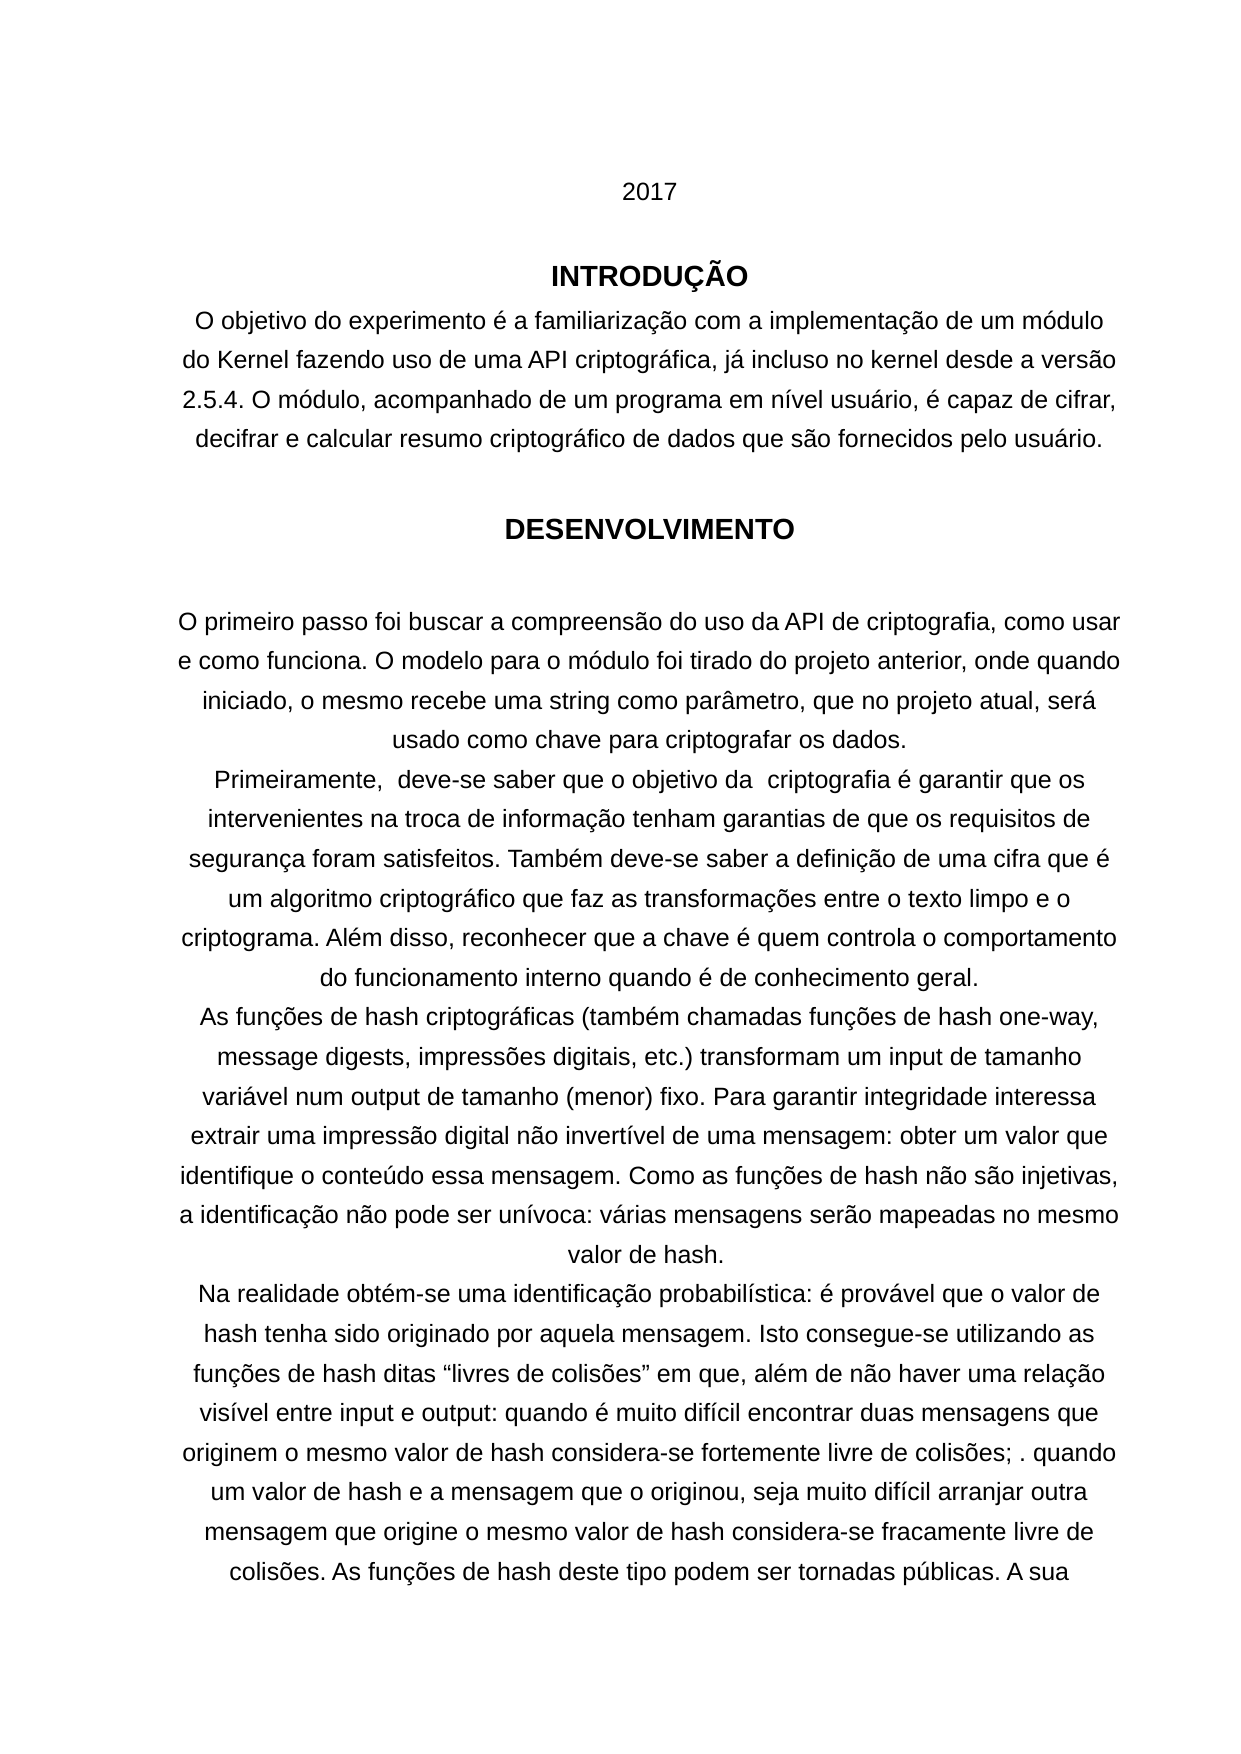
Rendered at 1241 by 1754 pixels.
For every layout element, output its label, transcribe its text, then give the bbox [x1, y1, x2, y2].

text DESENVOLVIMENTO [177, 512, 1122, 546]
text INTRODUÇÃO [177, 259, 1122, 293]
text Primeiramente, deve-se saber que o objetivo da criptografia é garantir que os intervenientes na troca de informação tenham garantias de que os requisitos de segurança foram satisfeitos. Também deve-se saber a definição de uma cifra que é um algoritmo criptográfico que faz as transformações entre o texto limpo e o criptograma. Além disso, reconhecer que a chave é quem controla o comportamento do funcionamento interno quando é de conhecimento geral. [177, 765, 1122, 992]
text 2017 [177, 177, 1122, 206]
text Na realidade obtém-se uma identificação probabilística: é provável que o valor de hash tenha sido originado por aquela mensagem. Isto consegue-se utilizando as funções de hash ditas “livres de colisões” em que, além de não haver uma relação visível entre input e output: quando é muito difícil encontrar duas mensagens que originem o mesmo valor de hash considera-se fortemente livre de colisões; . quando um valor de hash e a mensagem que o originou, seja muito difícil arranjar outra mensagem que origine o mesmo valor de hash considera-se fracamente livre de colisões. As funções de hash deste tipo podem ser tornadas públicas. A sua [177, 1279, 1122, 1585]
text As funções de hash criptográficas (também chamadas funções de hash one-way, message digests, impressões digitais, etc.) transformam um input de tamanho variável num output de tamanho (menor) fixo. Para garantir integridade interessa extrair uma impressão digital não invertível de uma mensagem: obter um valor que identifique o conteúdo essa mensagem. Como as funções de hash não são injetivas, a identificação não pode ser unívoca: várias mensagens serão mapeadas no mesmo valor de hash. [177, 1002, 1122, 1269]
text O primeiro passo foi buscar a compreensão do uso da API de criptografia, como usar e como funciona. O modelo para o módulo foi tirado do projeto anterior, onde quando iniciado, o mesmo recebe uma string como parâmetro, que no projeto atual, será usado como chave para criptografar os dados. [177, 607, 1122, 754]
text O objetivo do experimento é a familiarização com a implementação de um módulo do Kernel fazendo uso de uma API criptográfica, já incluso no kernel desde a versão 2.5.4. O módulo, acompanhado de um programa em nível usuário, é capaz de cifrar, decifrar e calcular resumo criptográfico de dados que são fornecidos pelo usuário. [177, 306, 1122, 453]
